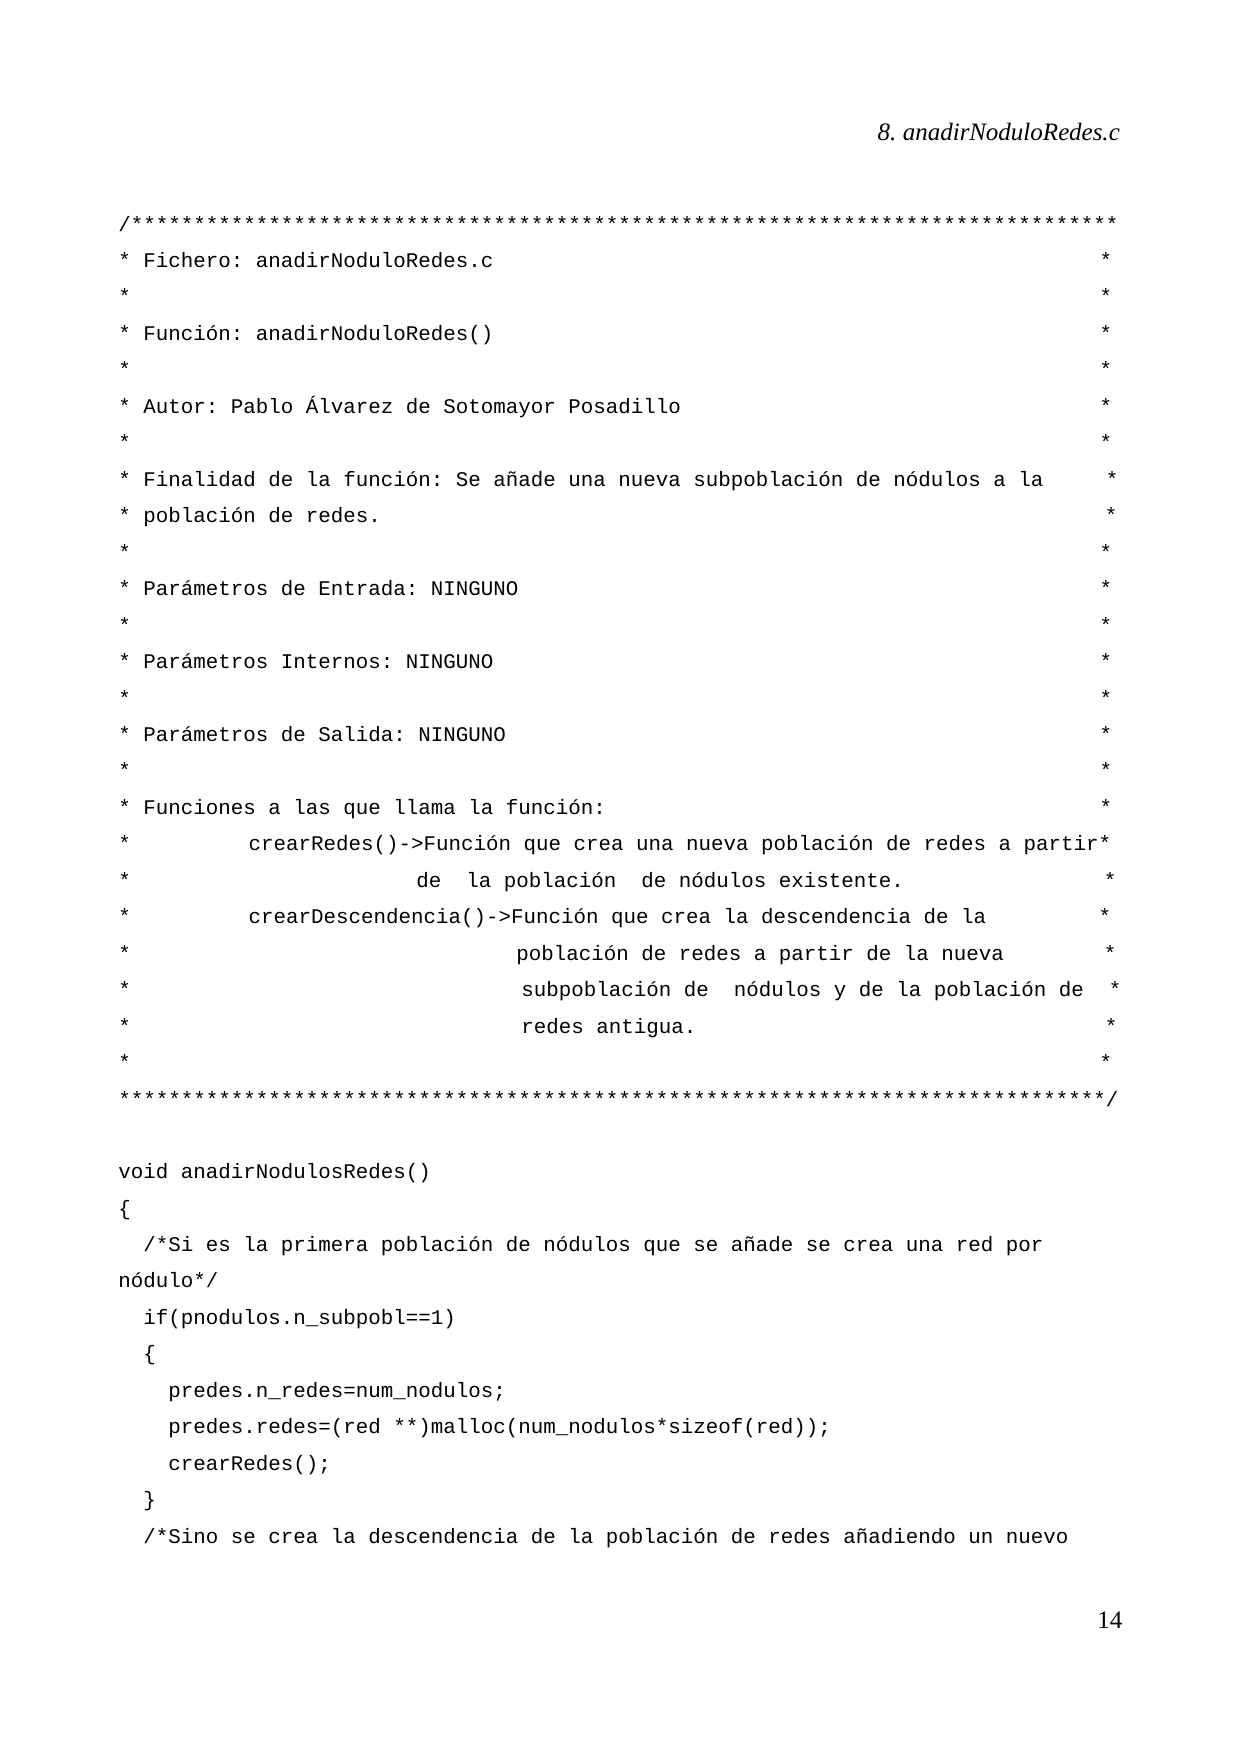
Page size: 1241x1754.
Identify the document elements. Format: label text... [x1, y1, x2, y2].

text * Parámetros Internos: NINGUNO * [118, 651, 1122, 675]
text * Funciones a las que llama la función: * [118, 797, 1122, 821]
text * * [118, 687, 1122, 711]
text * Fichero: anadirNoduloRedes.c * [118, 250, 1122, 274]
text * * [118, 286, 1122, 310]
text * * [118, 359, 1122, 383]
text /*Sino se crea la descendencia de la población de redes añadiendo un nuevo [118, 1526, 1122, 1549]
text * población de redes. * [118, 505, 1122, 529]
text * Parámetros de Entrada: NINGUNO * [118, 578, 1122, 602]
text * * [118, 760, 1122, 784]
text } [118, 1489, 1122, 1513]
text * crearRedes()->Función que crea una nueva población de redes a partir* [118, 833, 1122, 857]
text * Parámetros de Salida: NINGUNO * [118, 724, 1122, 748]
text * Autor: Pablo Álvarez de Sotomayor Posadillo * [118, 396, 1122, 420]
text * Función: anadirNoduloRedes() * [118, 323, 1122, 347]
text if(pnodulos.n_subpobl==1) [118, 1307, 1122, 1331]
text * Finalidad de la función: Se añade una nueva subpoblación de nódulos a la * [118, 469, 1122, 493]
text * * [118, 432, 1122, 456]
text * crearDescendencia()->Función que crea la descendencia de la * [118, 906, 1122, 930]
text void anadirNodulosRedes() [118, 1161, 1122, 1185]
text * de la población de nódulos existente. * [118, 870, 1122, 894]
text * población de redes a partir de la nueva * [118, 943, 1122, 967]
text { [118, 1343, 1122, 1367]
text /******************************************************************************* [118, 213, 1122, 237]
text * * [118, 1052, 1122, 1076]
text /*Si es la primera población de nódulos que se añade se crea una red por nódulo*/ [118, 1234, 1122, 1294]
text crearRedes(); [118, 1453, 1122, 1477]
text { [118, 1198, 1122, 1222]
text predes.n_redes=num_nodulos; [118, 1380, 1122, 1404]
text * * [118, 542, 1122, 566]
text * subpoblación de nódulos y de la población de * [118, 979, 1122, 1003]
text *******************************************************************************/ [118, 1088, 1122, 1112]
text * redes antigua. * [118, 1016, 1122, 1039]
text * * [118, 614, 1122, 638]
text predes.redes=(red **)malloc(num_nodulos*sizeof(red)); [118, 1416, 1122, 1440]
